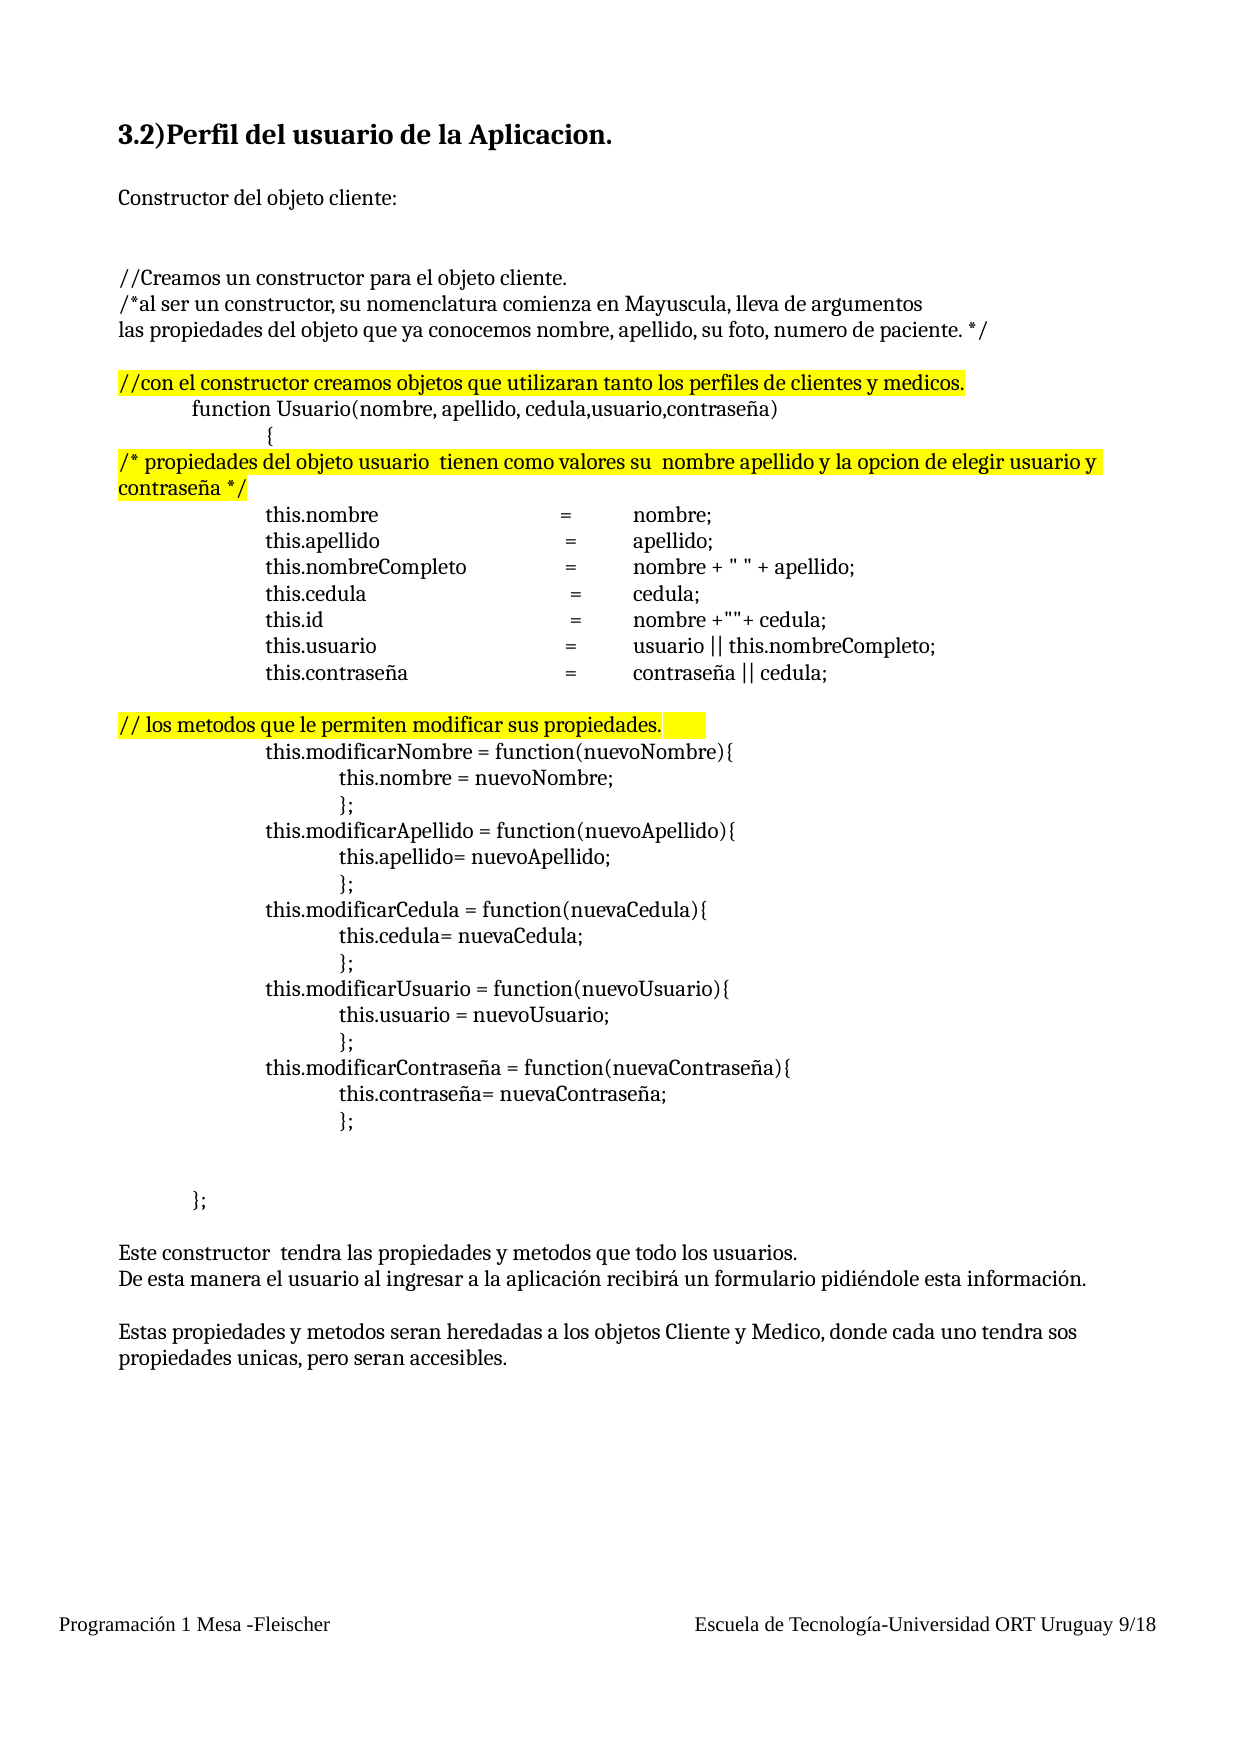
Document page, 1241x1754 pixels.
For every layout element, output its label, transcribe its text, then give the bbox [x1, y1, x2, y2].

text }; [118, 949, 1122, 976]
text 3.2)Perfil del usuario de la Aplicacion. [118, 118, 1122, 152]
text this.nombre = nombre; [118, 501, 1122, 528]
text this.contraseña = contraseña || cedula; [118, 659, 1122, 686]
text Este constructor tendra las propiedades y metodos que todo los usuarios. [118, 1239, 1122, 1266]
text }; [118, 870, 1122, 897]
text /* propiedades del objeto usuario tienen como valores su nombre apellido y la opcion de elegir usuario y contraseña */ [118, 449, 1122, 501]
text this.modificarContraseña = function(nuevaContraseña){ [118, 1055, 1122, 1081]
text this.nombreCompleto = nombre + " " + apellido; [118, 554, 1122, 581]
text }; [118, 1108, 1122, 1134]
text De esta manera el usuario al ingresar a la aplicación recibirá un formulario pidiéndole esta información. [118, 1266, 1122, 1292]
text this.modificarNombre = function(nuevoNombre){ [118, 739, 1122, 765]
text this.id = nombre +""+ cedula; [118, 607, 1122, 633]
text this.modificarApellido = function(nuevoApellido){ [118, 818, 1122, 844]
text Constructor del objeto cliente: [118, 185, 1122, 212]
text this.nombre = nuevoNombre; [118, 765, 1122, 791]
text this.apellido= nuevoApellido; [118, 844, 1122, 870]
text this.cedula= nuevaCedula; [118, 923, 1122, 949]
text //con el constructor creamos objetos que utilizaran tanto los perfiles de clientes y medicos. [118, 370, 1122, 396]
text this.cedula = cedula; [118, 581, 1122, 607]
text this.contraseña= nuevaContraseña; [118, 1081, 1122, 1108]
text this.modificarUsuario = function(nuevoUsuario){ [118, 976, 1122, 1002]
text }; [118, 1187, 1122, 1213]
text las propiedades del objeto que ya conocemos nombre, apellido, su foto, numero de paciente. */ [118, 317, 1122, 343]
text this.usuario = nuevoUsuario; [118, 1002, 1122, 1028]
text { [118, 422, 1122, 449]
text this.apellido = apellido; [118, 528, 1122, 554]
text this.usuario = usuario || this.nombreCompleto; [118, 633, 1122, 659]
text Estas propiedades y metodos seran heredadas a los objetos Cliente y Medico, donde cada uno tendra sos propiedades unicas, pero seran accesibles. [118, 1318, 1122, 1371]
text /*al ser un constructor, su nomenclatura comienza en Mayuscula, lleva de argumentos [118, 291, 1122, 317]
text //Creamos un constructor para el objeto cliente. [118, 264, 1122, 291]
text }; [118, 791, 1122, 818]
text this.modificarCedula = function(nuevaCedula){ [118, 897, 1122, 923]
text function Usuario(nombre, apellido, cedula,usuario,contraseña) [118, 396, 1122, 422]
text }; [118, 1028, 1122, 1055]
text // los metodos que le permiten modificar sus propiedades. [118, 712, 1122, 739]
